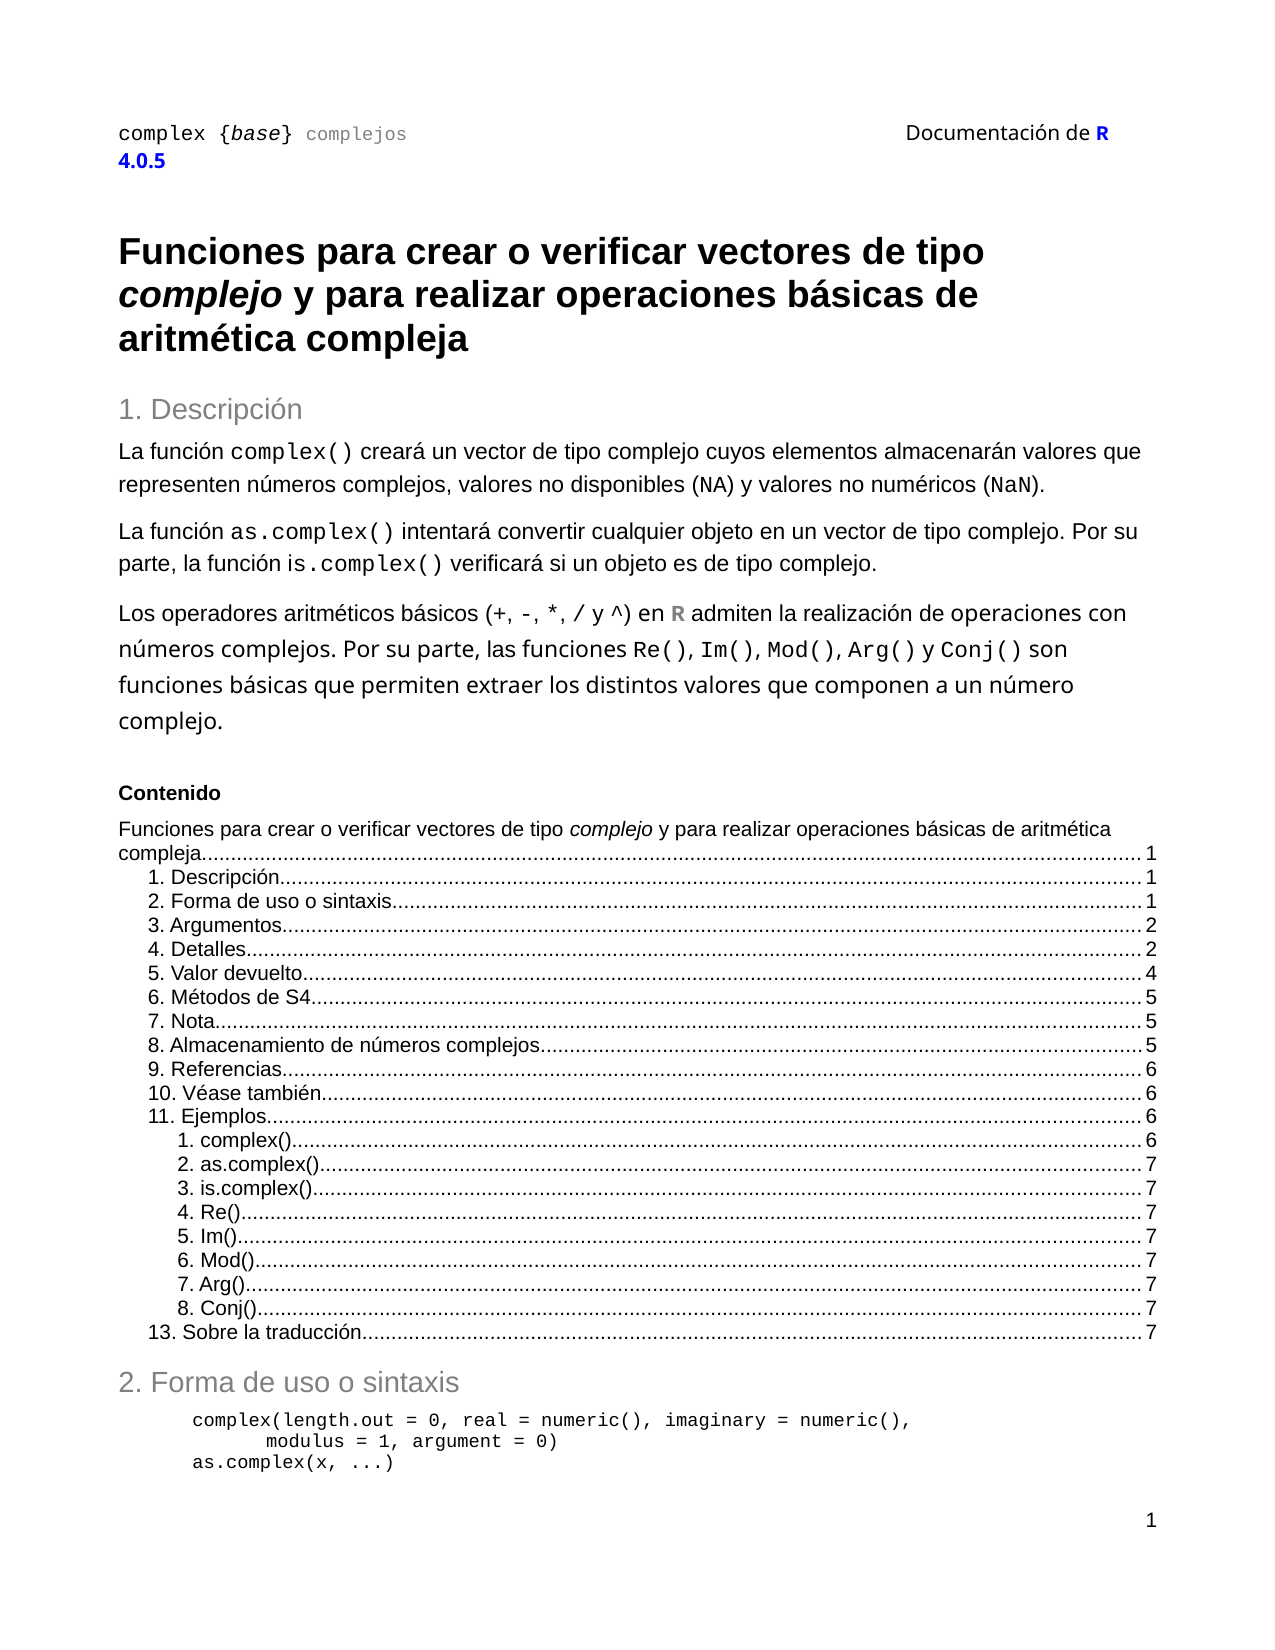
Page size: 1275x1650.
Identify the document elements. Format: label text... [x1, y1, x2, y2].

text 4. Detalles 2 [148, 937, 1157, 961]
text 6. Métodos de S4 5 [148, 984, 1157, 1008]
text as.complex(x, ...) [118, 1453, 1157, 1474]
text 4. Re() 7 [177, 1200, 1157, 1224]
text 2. Forma de uso o sintaxis 1 [148, 889, 1157, 913]
text 1. complex() 6 [177, 1128, 1157, 1152]
text 10. Véase también 6 [148, 1080, 1157, 1104]
text modulus = 1, argument = 0) [118, 1432, 1157, 1453]
subtitle Funciones para crear o verificar vectores de tipo complejo y para realizar operaciones básicas de aritmética compleja [118, 229, 1157, 359]
text 3. is.complex() 7 [177, 1176, 1157, 1200]
text La función complex() creará un vector de tipo complejo cuyos elementos almacenarán valores que representen números complejos, valores no disponibles (NA) y valores no numéricos (NaN). [118, 438, 1157, 499]
text 11. Ejemplos 6 [148, 1104, 1157, 1128]
text 2. as.complex() 7 [177, 1152, 1157, 1176]
subtitle 2. Forma de uso o sintaxis [118, 1365, 1157, 1398]
text 8. Almacenamiento de números complejos 5 [148, 1032, 1157, 1056]
text Funciones para crear o verificar vectores de tipo complejo y para realizar operaciones básicas de aritmética compleja 1 [118, 817, 1157, 865]
text 9. Referencias 6 [148, 1056, 1157, 1080]
text 1. Descripción 1 [148, 865, 1157, 889]
text 6. Mod() 7 [177, 1248, 1157, 1272]
text 7. Arg() 7 [177, 1272, 1157, 1296]
text 5. Im() 7 [177, 1224, 1157, 1248]
text 8. Conj() 7 [177, 1296, 1157, 1320]
subtitle Contenido [118, 780, 1157, 804]
text 3. Argumentos 2 [148, 913, 1157, 937]
text Los operadores aritméticos básicos (+, -, *, / y ^) en R admiten la realización de operaciones con números complejos. Por su parte, las funciones Re(), Im(), Mod(), Arg() y Conj() son funciones básicas que permiten extraer los distintos valores que componen a un número complejo. [118, 597, 1157, 736]
text 7. Nota 5 [148, 1008, 1157, 1032]
subtitle 1. Descripción [118, 392, 1157, 426]
text 13. Sobre la traducción 7 [148, 1320, 1157, 1344]
text La función as.complex() intentará convertir cualquier objeto en un vector de tipo complejo. Por su parte, la función is.complex() verificará si un objeto es de tipo complejo. [118, 518, 1157, 578]
text 5. Valor devuelto 4 [148, 961, 1157, 984]
text complex(length.out = 0, real = numeric(), imaginary = numeric(), [118, 1411, 1157, 1432]
